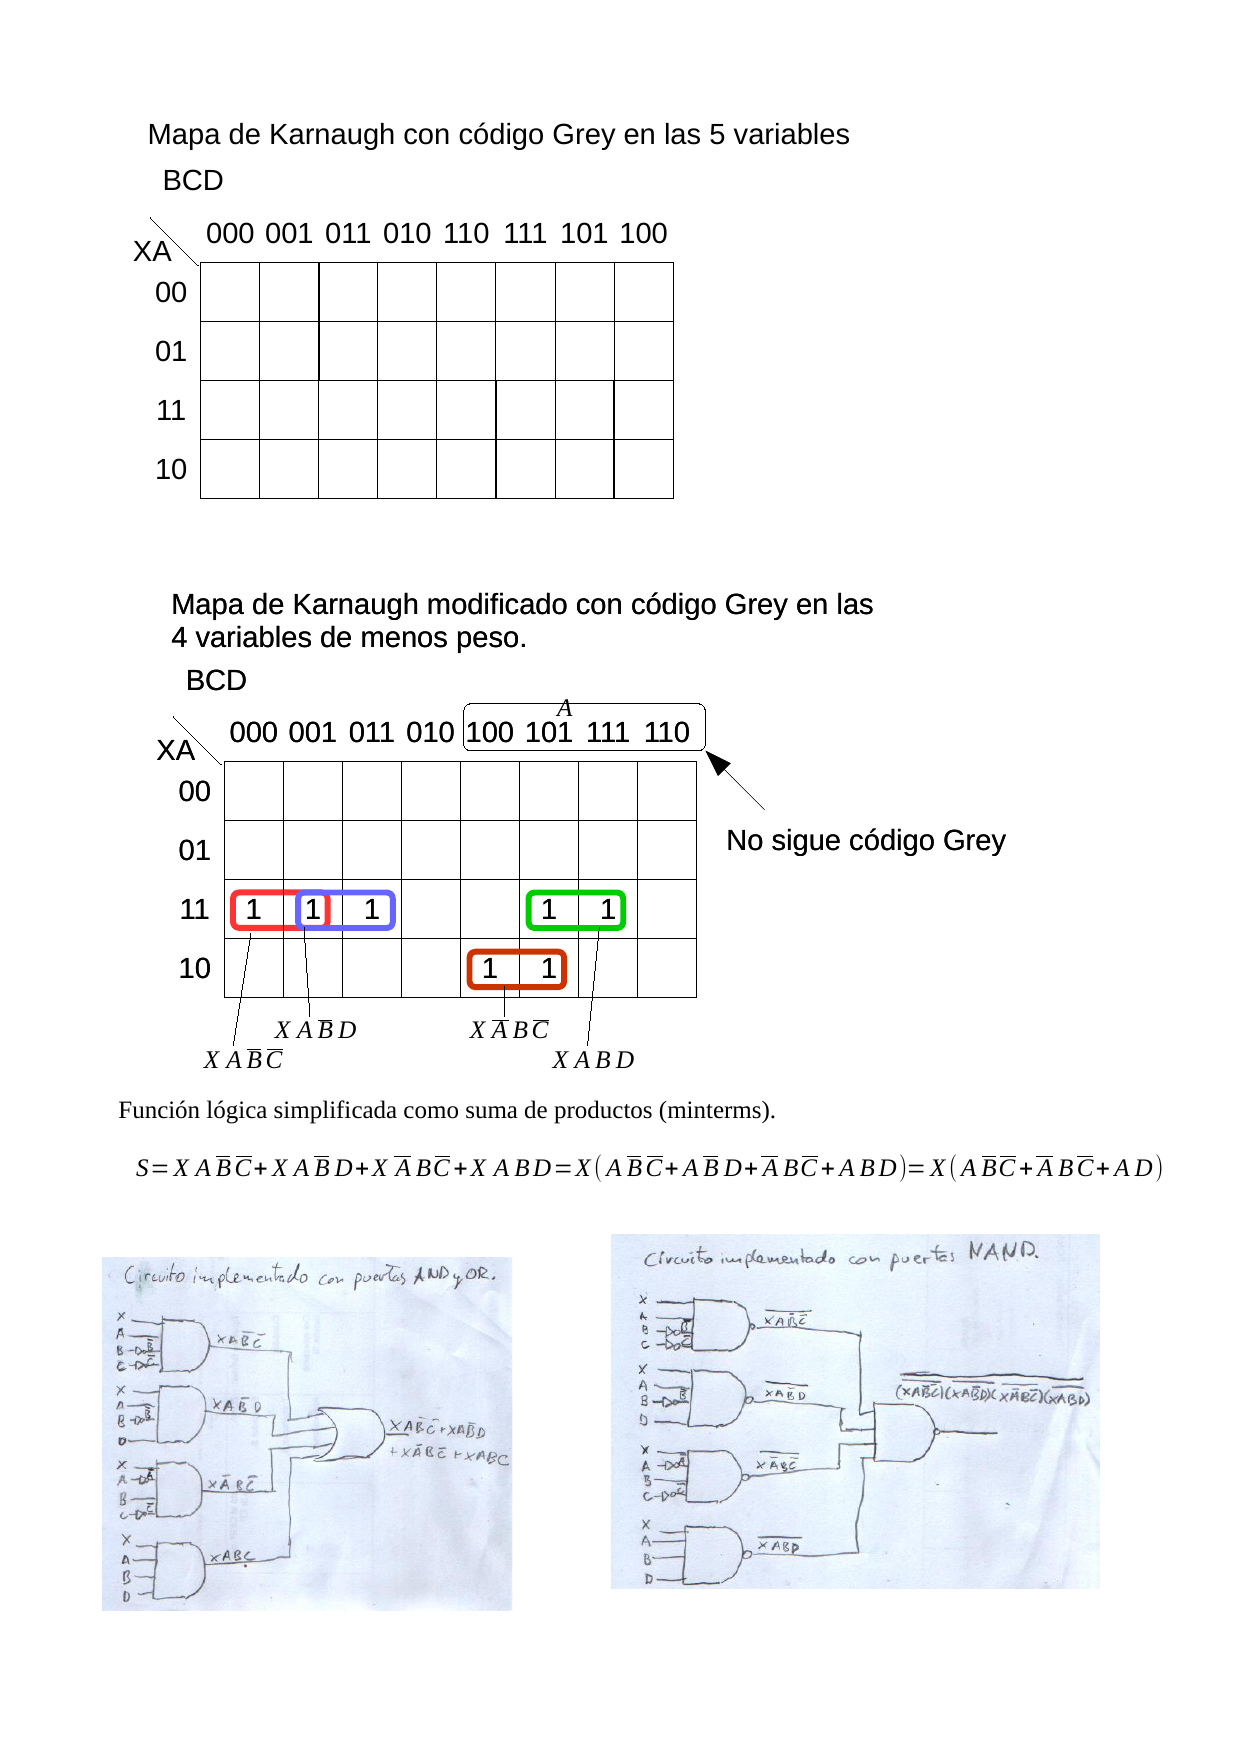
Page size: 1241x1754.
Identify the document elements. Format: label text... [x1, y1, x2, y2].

picture [102, 1257, 513, 1611]
picture [610, 1234, 1100, 1589]
text Función lógica simplificada como suma de productos (minterms). [118, 1096, 1122, 1124]
